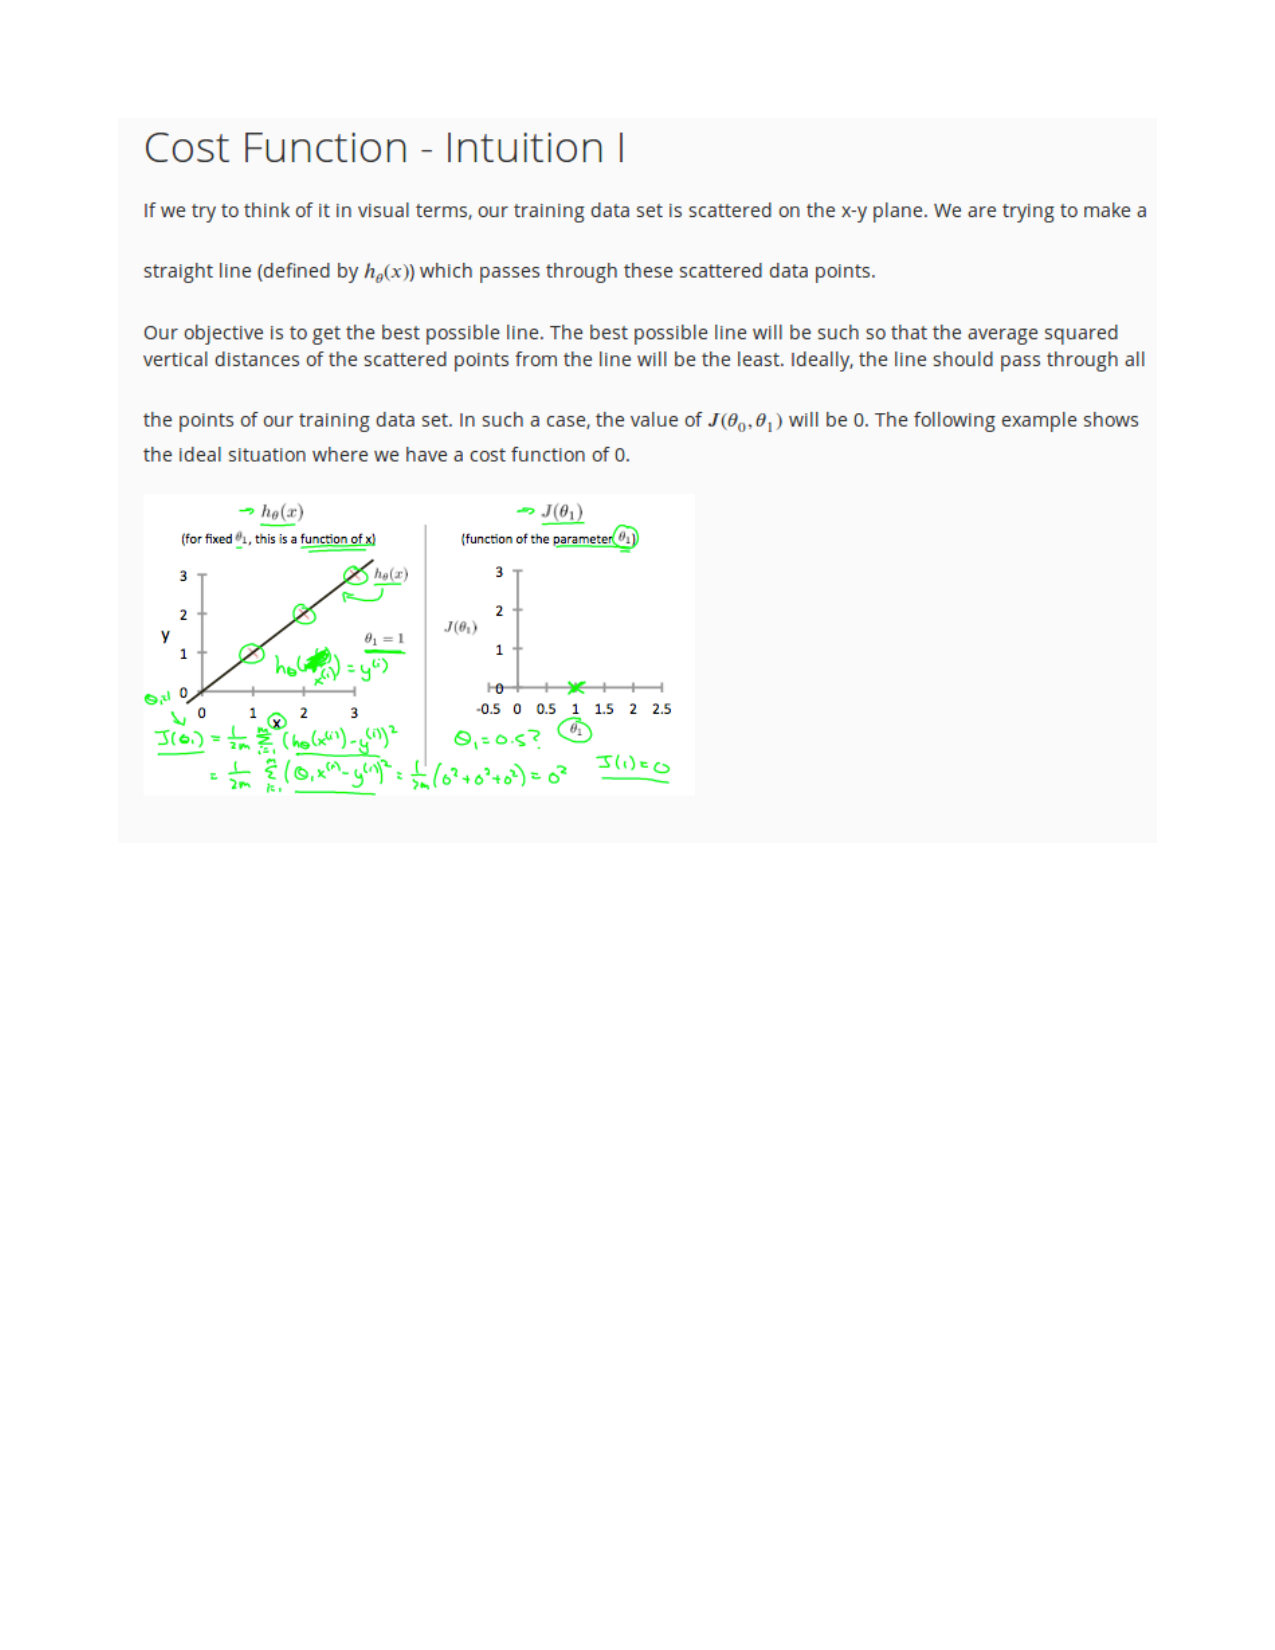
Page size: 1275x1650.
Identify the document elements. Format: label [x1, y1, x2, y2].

picture [118, 118, 1157, 843]
